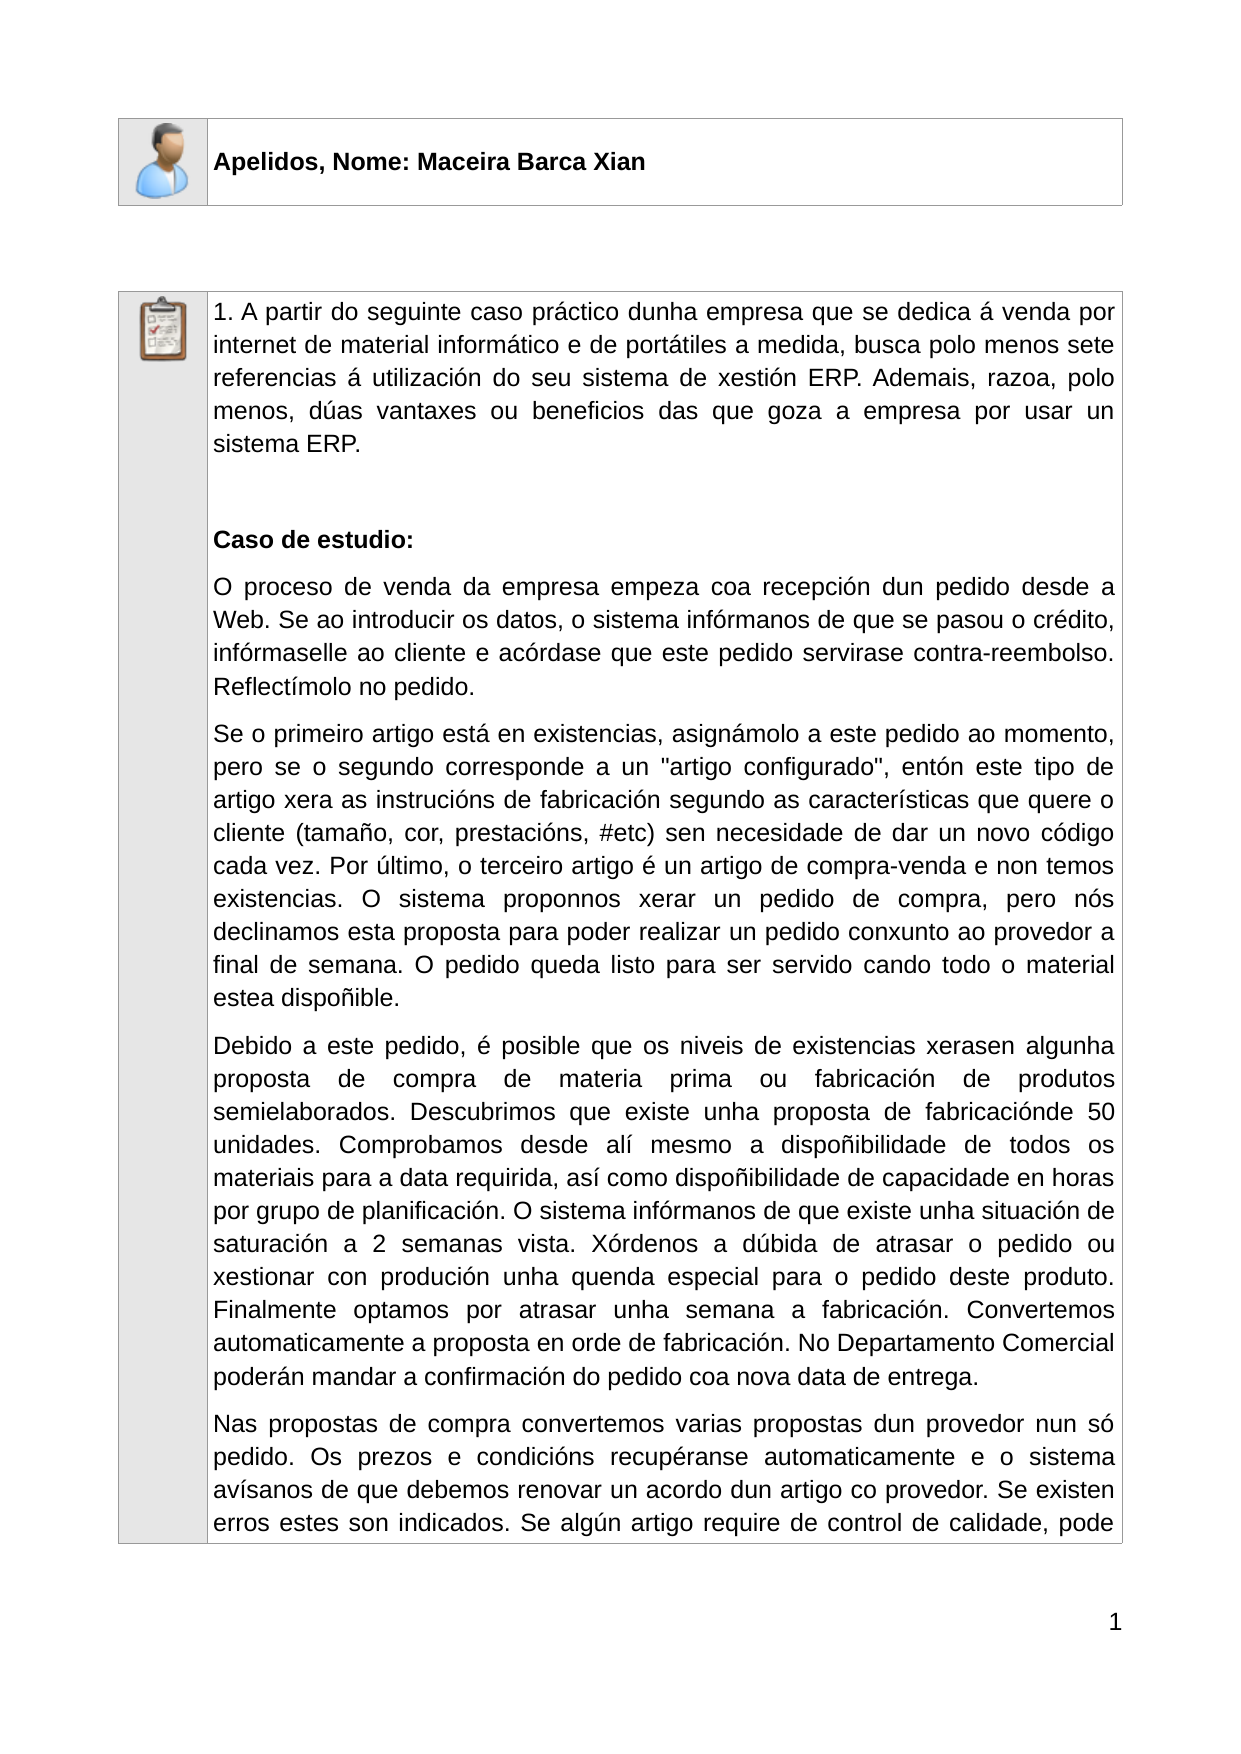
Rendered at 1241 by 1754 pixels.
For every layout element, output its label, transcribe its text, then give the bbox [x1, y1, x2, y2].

table_header Apelidos, Nome: Maceira Barca Xian [208, 119, 1122, 205]
table_header 1. A partir do seguinte caso práctico dunha empresa que se dedica á venda por internet de material informático e de portátiles a medida, busca polo menos sete referencias á utilización do seu sistema de xestión ERP. Ademais, razoa, polo menos, dúas vantaxes ou beneficios das que goza a empresa por usar un sistema ERP. Caso de estudio: O proceso de venda da empresa empeza coa recepción dun pedido desde a Web. Se ao introducir os datos, o sistema infórmanos de que se pasou o crédito, infórmaselle ao cliente e acórdase que este pedido servirase contra-reembolso. Reflectímolo no pedido. Se o primeiro artigo está en existencias, asignámolo a este pedido ao momento, pero se o segundo corresponde a un "artigo configurado", entón este tipo de artigo xera as instrucións de fabricación segundo as características que quere o cliente (tamaño, cor, prestacións, #etc) sen necesidade de dar un novo código cada vez. Por último, o terceiro artigo é un artigo de compra-venda e non temos existencias. O sistema proponnos xerar un pedido de compra, pero nós declinamos esta proposta para poder realizar un pedido conxunto ao provedor a final de semana. O pedido queda listo para ser servido cando todo o material estea dispoñible. Debido a este pedido, é posible que os niveis de existencias xerasen algunha proposta de compra de materia prima ou fabricación de produtos semielaborados. Descubrimos que existe unha proposta de fabricaciónde 50 unidades. Comprobamos desde alí mesmo a dispoñibilidade de todos os materiais para a data requirida, así como dispoñibilidade de capacidade en horas por grupo de planificación. O sistema infórmanos de que existe unha situación de saturación a 2 semanas vista. Xórdenos a dúbida de atrasar o pedido ou xestionar con produción unha quenda especial para o pedido deste produto. Finalmente optamos por atrasar unha semana a fabricación. Convertemos automaticamente a proposta en orde de fabricación. No Departamento Comercial poderán mandar a confirmación do pedido coa nova data de entrega. Nas propostas de compra convertemos varias propostas dun provedor nun só pedido. Os prezos e condicións recupéranse automaticamente e o sistema avísanos de que debemos renovar un acordo dun artigo co provedor. Se existen erros estes son indicados. Se algún artigo require de control de calidade, pode [208, 292, 1122, 1543]
table_header [119, 119, 207, 205]
table_header [119, 292, 207, 1543]
picture [125, 123, 201, 199]
picture [130, 296, 195, 362]
